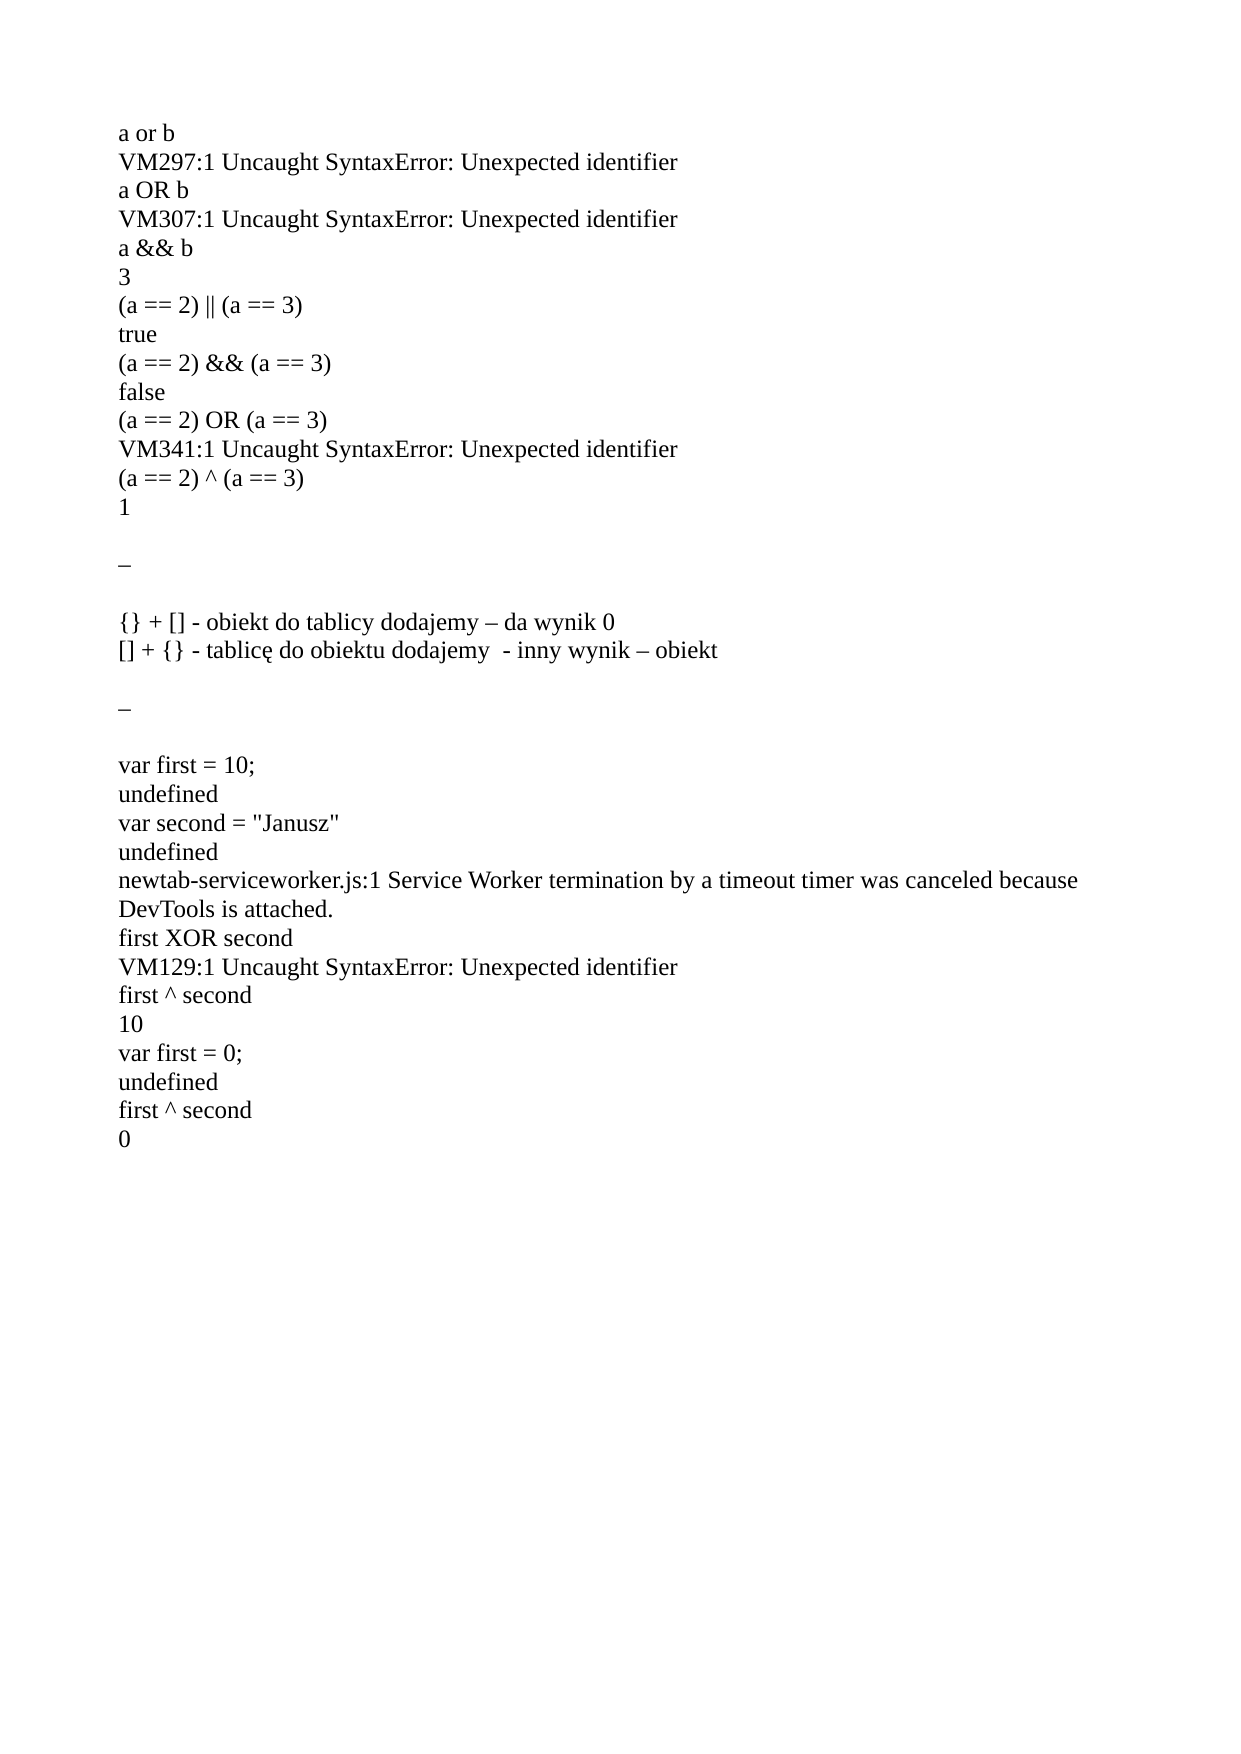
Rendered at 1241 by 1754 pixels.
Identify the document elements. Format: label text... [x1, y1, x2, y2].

text [] + {} - tablicę do obiektu dodajemy - inny wynik – obiekt [118, 636, 1122, 664]
text undefined [118, 779, 1122, 808]
text (a == 2) || (a == 3) [118, 291, 1122, 319]
text 0 [118, 1124, 1122, 1153]
text 1 [118, 492, 1122, 521]
text var first = 10; [118, 751, 1122, 779]
text var first = 0; [118, 1038, 1122, 1067]
text first ^ second [118, 1096, 1122, 1124]
text a OR b [118, 176, 1122, 204]
text newtab-serviceworker.js:1 Service Worker termination by a timeout timer was canceled because DevTools is attached. [118, 866, 1122, 923]
text undefined [118, 1067, 1122, 1096]
text 10 [118, 1009, 1122, 1038]
text {} + [] - obiekt do tablicy dodajemy – da wynik 0 [118, 607, 1122, 636]
text VM307:1 Uncaught SyntaxError: Unexpected identifier [118, 204, 1122, 233]
text 3 [118, 262, 1122, 291]
text false [118, 377, 1122, 406]
text – [118, 549, 1122, 578]
text true [118, 319, 1122, 348]
text VM297:1 Uncaught SyntaxError: Unexpected identifier [118, 147, 1122, 176]
text – [118, 693, 1122, 722]
text (a == 2) && (a == 3) [118, 348, 1122, 377]
text a or b [118, 118, 1122, 147]
text VM129:1 Uncaught SyntaxError: Unexpected identifier [118, 952, 1122, 981]
text (a == 2) ^ (a == 3) [118, 463, 1122, 492]
text VM341:1 Uncaught SyntaxError: Unexpected identifier [118, 434, 1122, 463]
text (a == 2) OR (a == 3) [118, 406, 1122, 434]
text first ^ second [118, 981, 1122, 1009]
text var second = "Janusz" [118, 808, 1122, 837]
text a && b [118, 233, 1122, 262]
text first XOR second [118, 923, 1122, 952]
text undefined [118, 837, 1122, 866]
